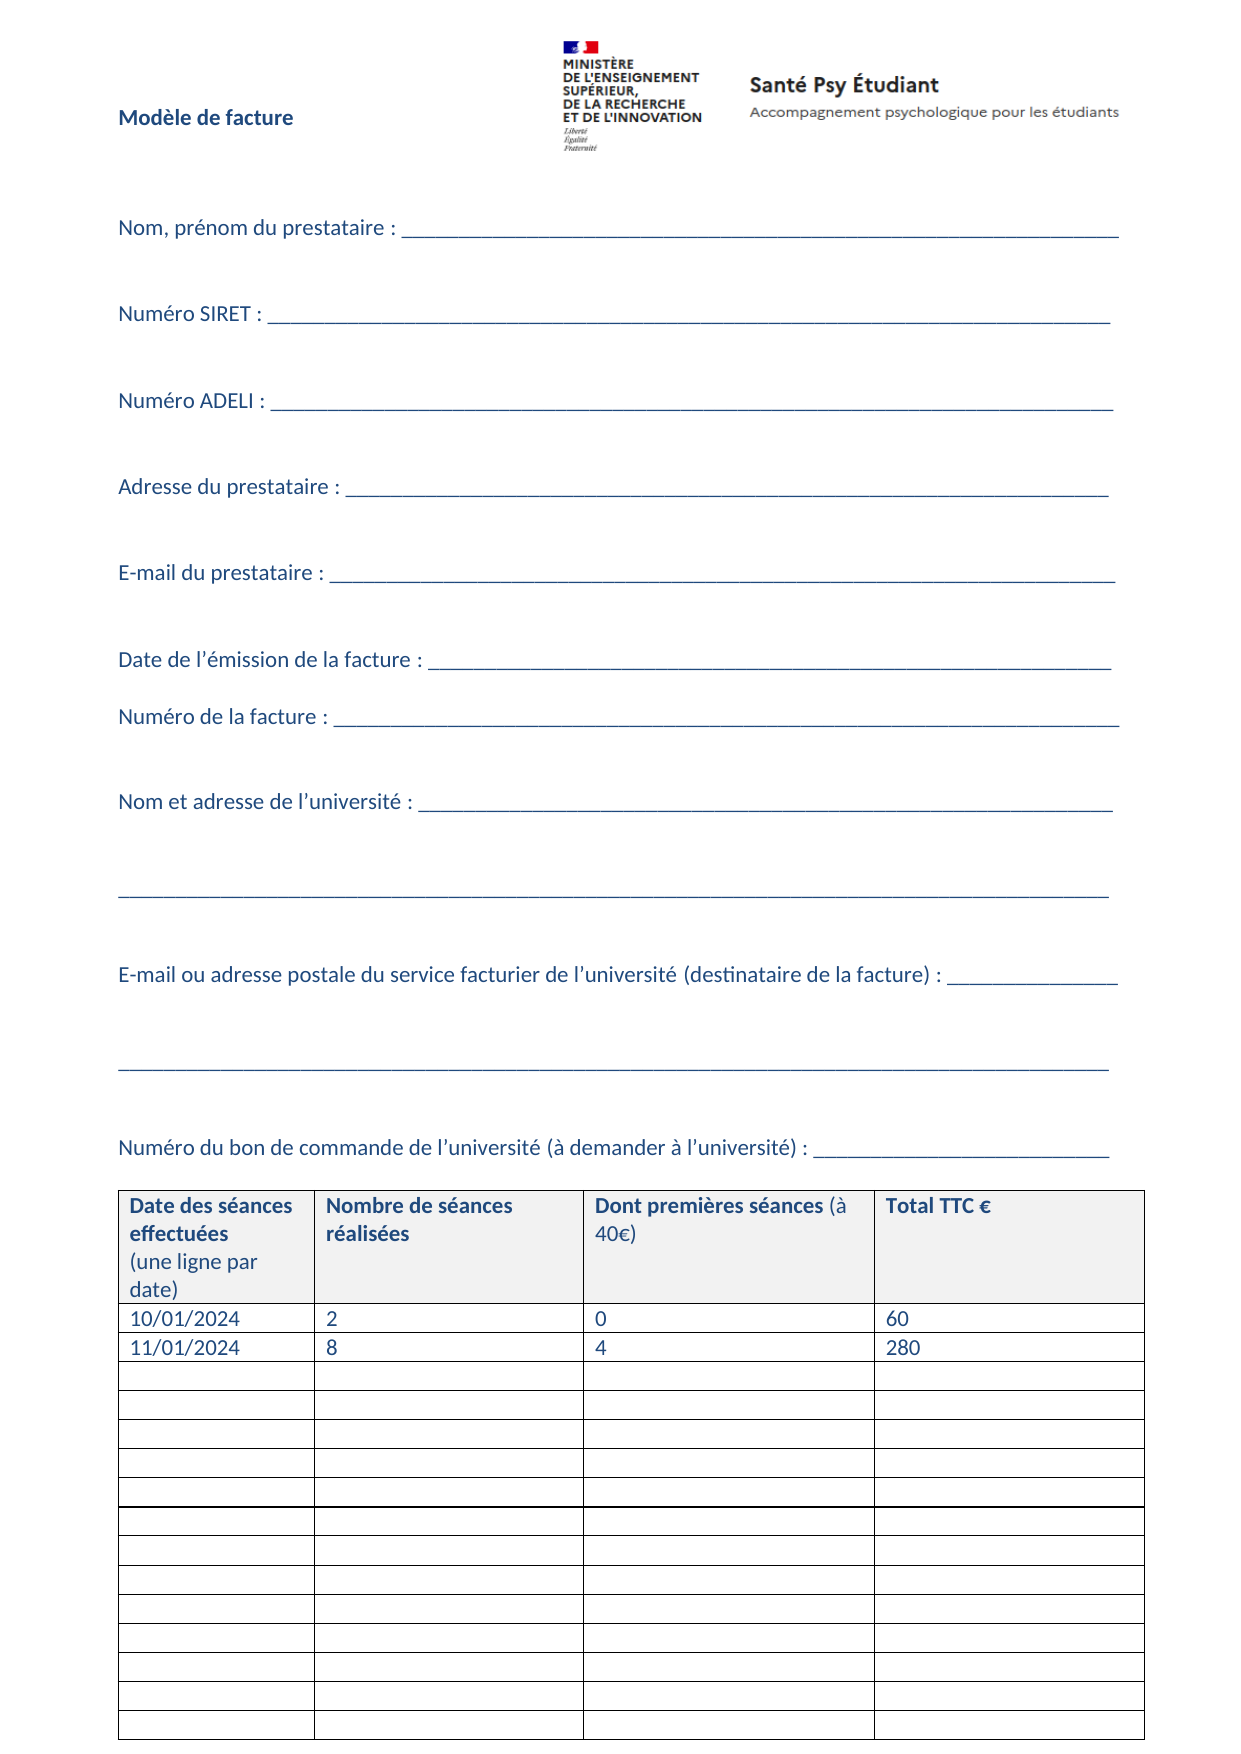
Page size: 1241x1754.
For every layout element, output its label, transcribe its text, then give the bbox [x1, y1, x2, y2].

table_cell [119, 1711, 314, 1739]
table_cell [119, 1391, 314, 1419]
text Numéro de la facture : _____________________________________________________________________ [118, 702, 1122, 730]
table_cell [875, 1711, 1144, 1739]
table_cell [875, 1449, 1144, 1477]
table_cell [119, 1362, 314, 1390]
table_cell [119, 1624, 314, 1652]
table_cell [584, 1682, 874, 1710]
table_cell [584, 1391, 874, 1419]
table_header Total TTC € [875, 1191, 1144, 1303]
text E-mail ou adresse postale du service facturier de l’université (destinataire de la facture) : _______________ [118, 960, 1122, 988]
table_cell [875, 1362, 1144, 1390]
text Nom et adresse de l’université : _____________________________________________________________ [118, 759, 1122, 815]
table_cell [875, 1595, 1144, 1623]
table_cell [584, 1362, 874, 1390]
table_cell [119, 1536, 314, 1564]
text _______________________________________________________________________________________ [118, 1046, 1122, 1074]
table_cell [315, 1682, 583, 1710]
table_cell 60 [875, 1304, 1144, 1332]
table_cell [875, 1536, 1144, 1564]
table_cell [584, 1711, 874, 1739]
text Modèle de facture [118, 103, 549, 155]
table_cell [315, 1536, 583, 1564]
table_cell [875, 1391, 1144, 1419]
table_cell [584, 1536, 874, 1564]
table_cell [875, 1682, 1144, 1710]
table_cell 0 [584, 1304, 874, 1332]
table_cell [875, 1566, 1144, 1593]
table_cell [119, 1566, 314, 1593]
table_cell 10/01/2024 [119, 1304, 314, 1332]
table_cell [315, 1478, 583, 1506]
text _______________________________________________________________________________________ [118, 873, 1122, 902]
table_cell [119, 1595, 314, 1623]
table_cell [315, 1711, 583, 1739]
text Numéro SIRET : __________________________________________________________________________ [118, 299, 1122, 327]
table_header Dont premières séances (à 40€) [584, 1191, 874, 1303]
table_cell [119, 1682, 314, 1710]
table_cell [875, 1624, 1144, 1652]
text Numéro du bon de commande de l’université (à demander à l’université) : __________________________ [118, 1133, 1122, 1161]
table_cell 2 [315, 1304, 583, 1332]
table_cell [119, 1478, 314, 1506]
table_cell [584, 1478, 874, 1506]
table_cell [875, 1653, 1144, 1681]
table_cell [315, 1391, 583, 1419]
table_cell [584, 1449, 874, 1477]
table_cell [315, 1653, 583, 1681]
table_cell [584, 1595, 874, 1623]
text E-mail du prestataire : _____________________________________________________________________ [118, 558, 1122, 586]
table_cell 280 [875, 1333, 1144, 1361]
table_cell [119, 1508, 314, 1535]
table_cell [315, 1508, 583, 1535]
table_cell [119, 1420, 314, 1448]
text Adresse du prestataire : ___________________________________________________________________ [118, 472, 1122, 500]
table_cell [119, 1653, 314, 1681]
table_cell [584, 1653, 874, 1681]
table_cell [875, 1420, 1144, 1448]
table_cell 11/01/2024 [119, 1333, 314, 1361]
table_cell [315, 1420, 583, 1448]
text Numéro ADELI : __________________________________________________________________________ [118, 386, 1122, 414]
table_cell [315, 1362, 583, 1390]
table_cell [875, 1478, 1144, 1506]
table_header Date des séances effectuées (une ligne par date) [119, 1191, 314, 1303]
table_cell [875, 1508, 1144, 1535]
text Nom, prénom du prestataire : _______________________________________________________________ [118, 213, 1122, 241]
table_cell [315, 1595, 583, 1623]
text Date de l’émission de la facture : ____________________________________________________________ [118, 645, 1122, 673]
table_cell [584, 1420, 874, 1448]
table_cell 8 [315, 1333, 583, 1361]
table_cell 4 [584, 1333, 874, 1361]
table_cell [584, 1624, 874, 1652]
table_cell [315, 1566, 583, 1593]
table_cell [315, 1449, 583, 1477]
table_cell [584, 1508, 874, 1535]
table_cell [119, 1449, 314, 1477]
table_cell [584, 1566, 874, 1593]
table_cell [315, 1624, 583, 1652]
table_header Nombre de séances réalisées [315, 1191, 583, 1303]
